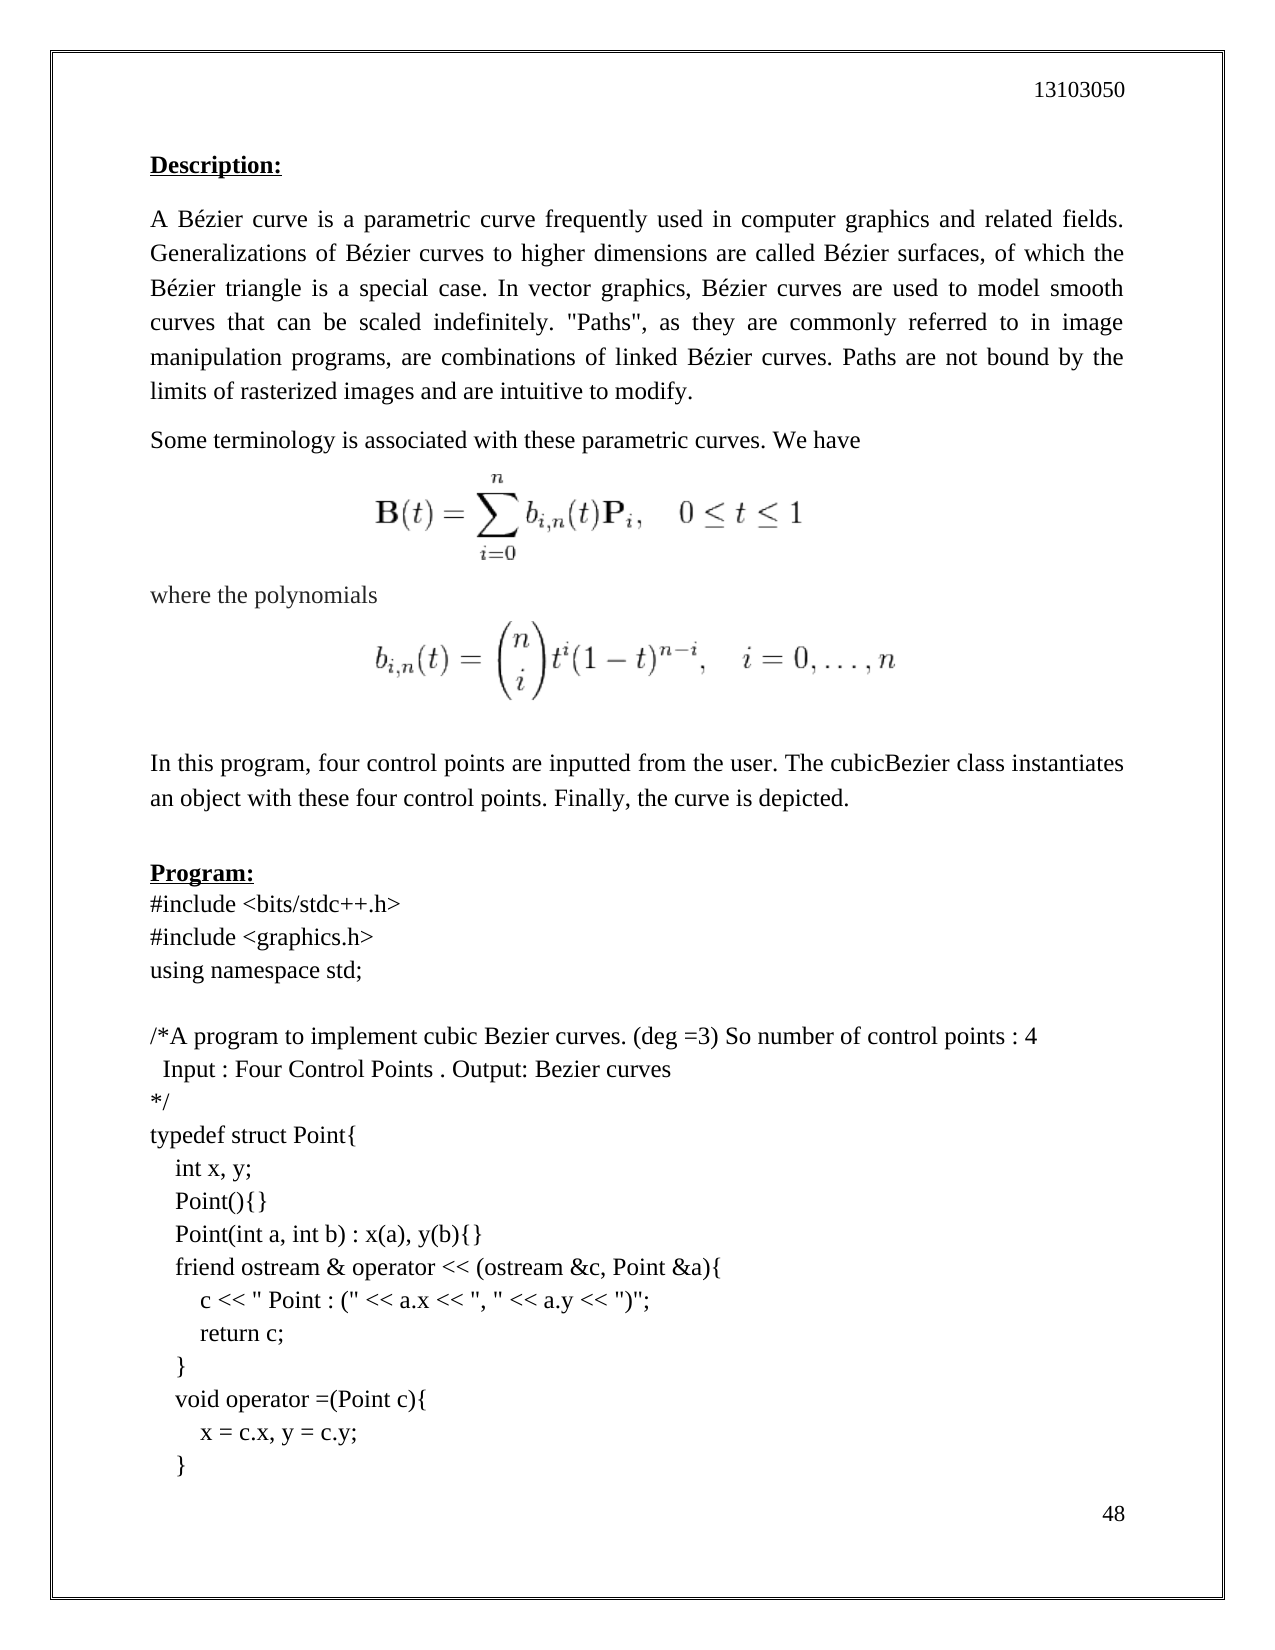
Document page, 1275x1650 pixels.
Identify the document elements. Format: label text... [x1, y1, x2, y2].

text */ [150, 1087, 1125, 1116]
text #include <bits/stdc++.h> [150, 889, 1125, 918]
text Description: [150, 150, 1125, 179]
text A Bézier curve is a parametric curve frequently used in computer graphics and related fields. Generalizations of Bézier curves to higher dimensions are called Bézier surfaces, of which the Bézier triangle is a special case. In vector graphics, Bézier curves are used to model smooth curves that can be scaled indefinitely. "Paths", as they are commonly referred to in image manipulation programs, are combinations of linked Bézier curves. Paths are not bound by the limits of rasterized images and are intuitive to modify. [150, 204, 1125, 405]
text Program: [150, 851, 1125, 886]
text int x, y; [150, 1153, 1125, 1182]
text Point(int a, int b) : x(a), y(b){} [150, 1219, 1125, 1248]
text x = c.x, y = c.y; [150, 1417, 1125, 1446]
text Point(){} [150, 1186, 1125, 1215]
text In this program, four control points are inputted from the user. The cubicBezier class instantiates an object with these four control points. Finally, the curve is depicted. [150, 741, 1125, 811]
text typedef struct Point{ [150, 1120, 1125, 1149]
picture [375, 621, 897, 702]
text friend ostream & operator << (ostream &c, Point &a){ [150, 1252, 1125, 1281]
text void operator =(Point c){ [150, 1384, 1125, 1413]
text c << " Point : (" << a.x << ", " << a.y << ")"; [150, 1285, 1125, 1314]
text return c; [150, 1318, 1125, 1347]
text /*A program to implement cubic Bezier curves. (deg =3) So number of control points : 4 [150, 1021, 1125, 1050]
text } [150, 1351, 1125, 1380]
text using namespace std; [150, 955, 1125, 984]
text Some terminology is associated with these parametric curves. We have [150, 425, 1125, 454]
text #include <graphics.h> [150, 922, 1125, 951]
text where the polynomials [150, 574, 1125, 609]
text } [150, 1450, 1125, 1479]
picture [375, 474, 803, 560]
text Input : Four Control Points . Output: Bezier curves [150, 1054, 1125, 1083]
